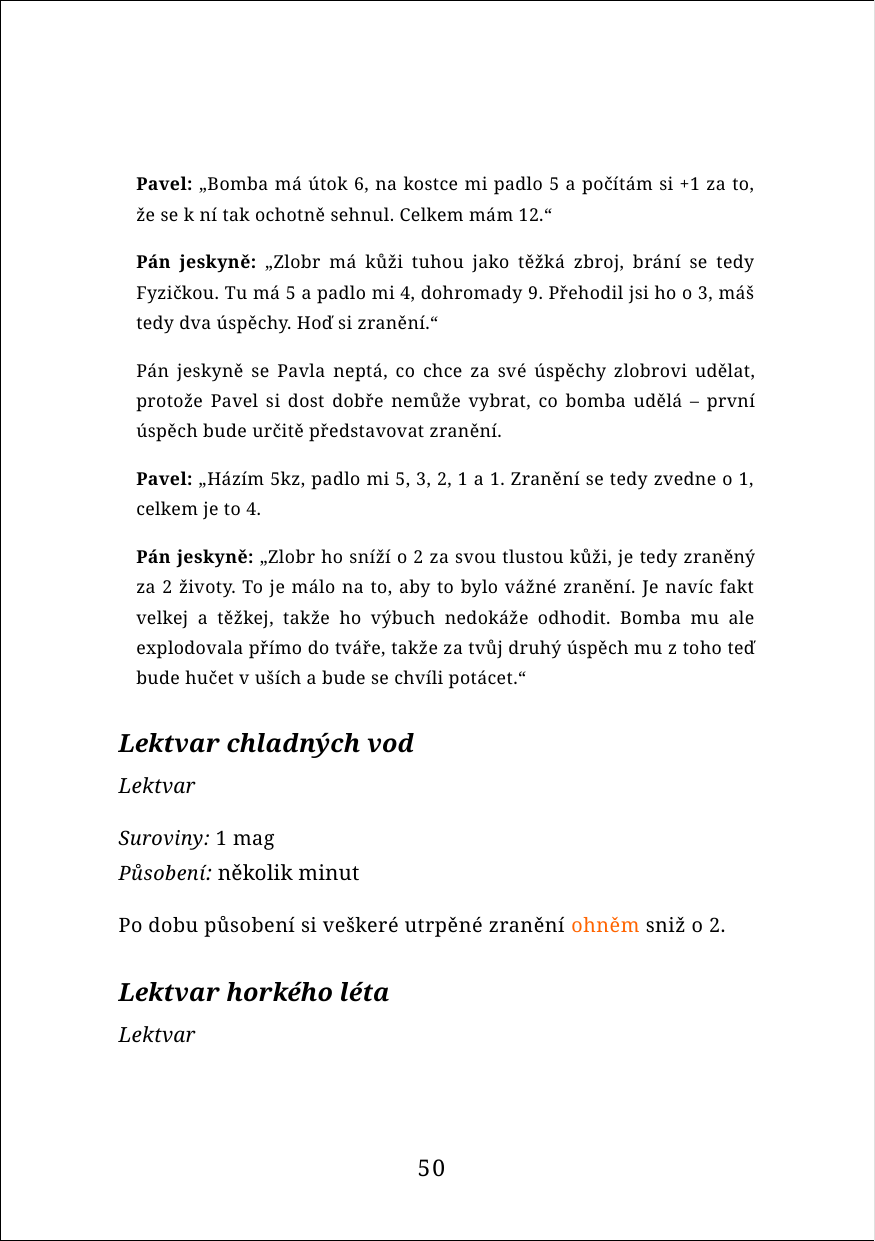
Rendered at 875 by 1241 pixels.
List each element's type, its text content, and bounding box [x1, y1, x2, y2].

text Lektvar [118, 771, 756, 799]
text Pavel: „Házím 5kz, padlo mi 5, 3, 2, 1 a 1. Zranění se tedy zvedne o 1, celkem je to 4. [136, 467, 756, 521]
text Suroviny: 1 mag Působení: několik minut [118, 824, 756, 887]
text Po dobu působení si veškeré utrpěné zranění ohněm sniž o 2. [118, 912, 756, 938]
text Lektvar [118, 1021, 756, 1049]
subtitle Lektvar horkého léta [118, 975, 756, 1009]
subtitle Lektvar chladných vod [118, 725, 756, 759]
text Pán jeskyně: „Zlobr má kůži tuhou jako těžká zbroj, brání se tedy Fyzičkou. Tu má 5 a padlo mi 4, dohromady 9. Přehodil jsi ho o 3, máš tedy dva úspěchy. Hoď si zranění.“ [136, 250, 756, 334]
text Pavel: „Bomba má útok 6, na kostce mi padlo 5 a počítám si +1 za to, že se k ní tak ochotně sehnul. Celkem mám 12.“ [136, 172, 756, 226]
text Pán jeskyně: „Zlobr ho sníží o 2 za svou tlustou kůži, je tedy zraněný za 2 životy. To je málo na to, aby to bylo vážné zranění. Je navíc fakt velkej a těžkej, takže ho výbuch nedokáže odhodit. Bomba mu ale explodovala přímo do tváře, takže za tvůj druhý úspěch mu z toho teď bude hučet v uších a bude se chvíli potácet.“ [136, 545, 756, 690]
text Pán jeskyně se Pavla neptá, co chce za své úspěchy zlobrovi udělat, protože Pavel si dost dobře nemůže vybrat, co bomba udělá – první úspěch bude určitě představovat zranění. [136, 358, 756, 443]
